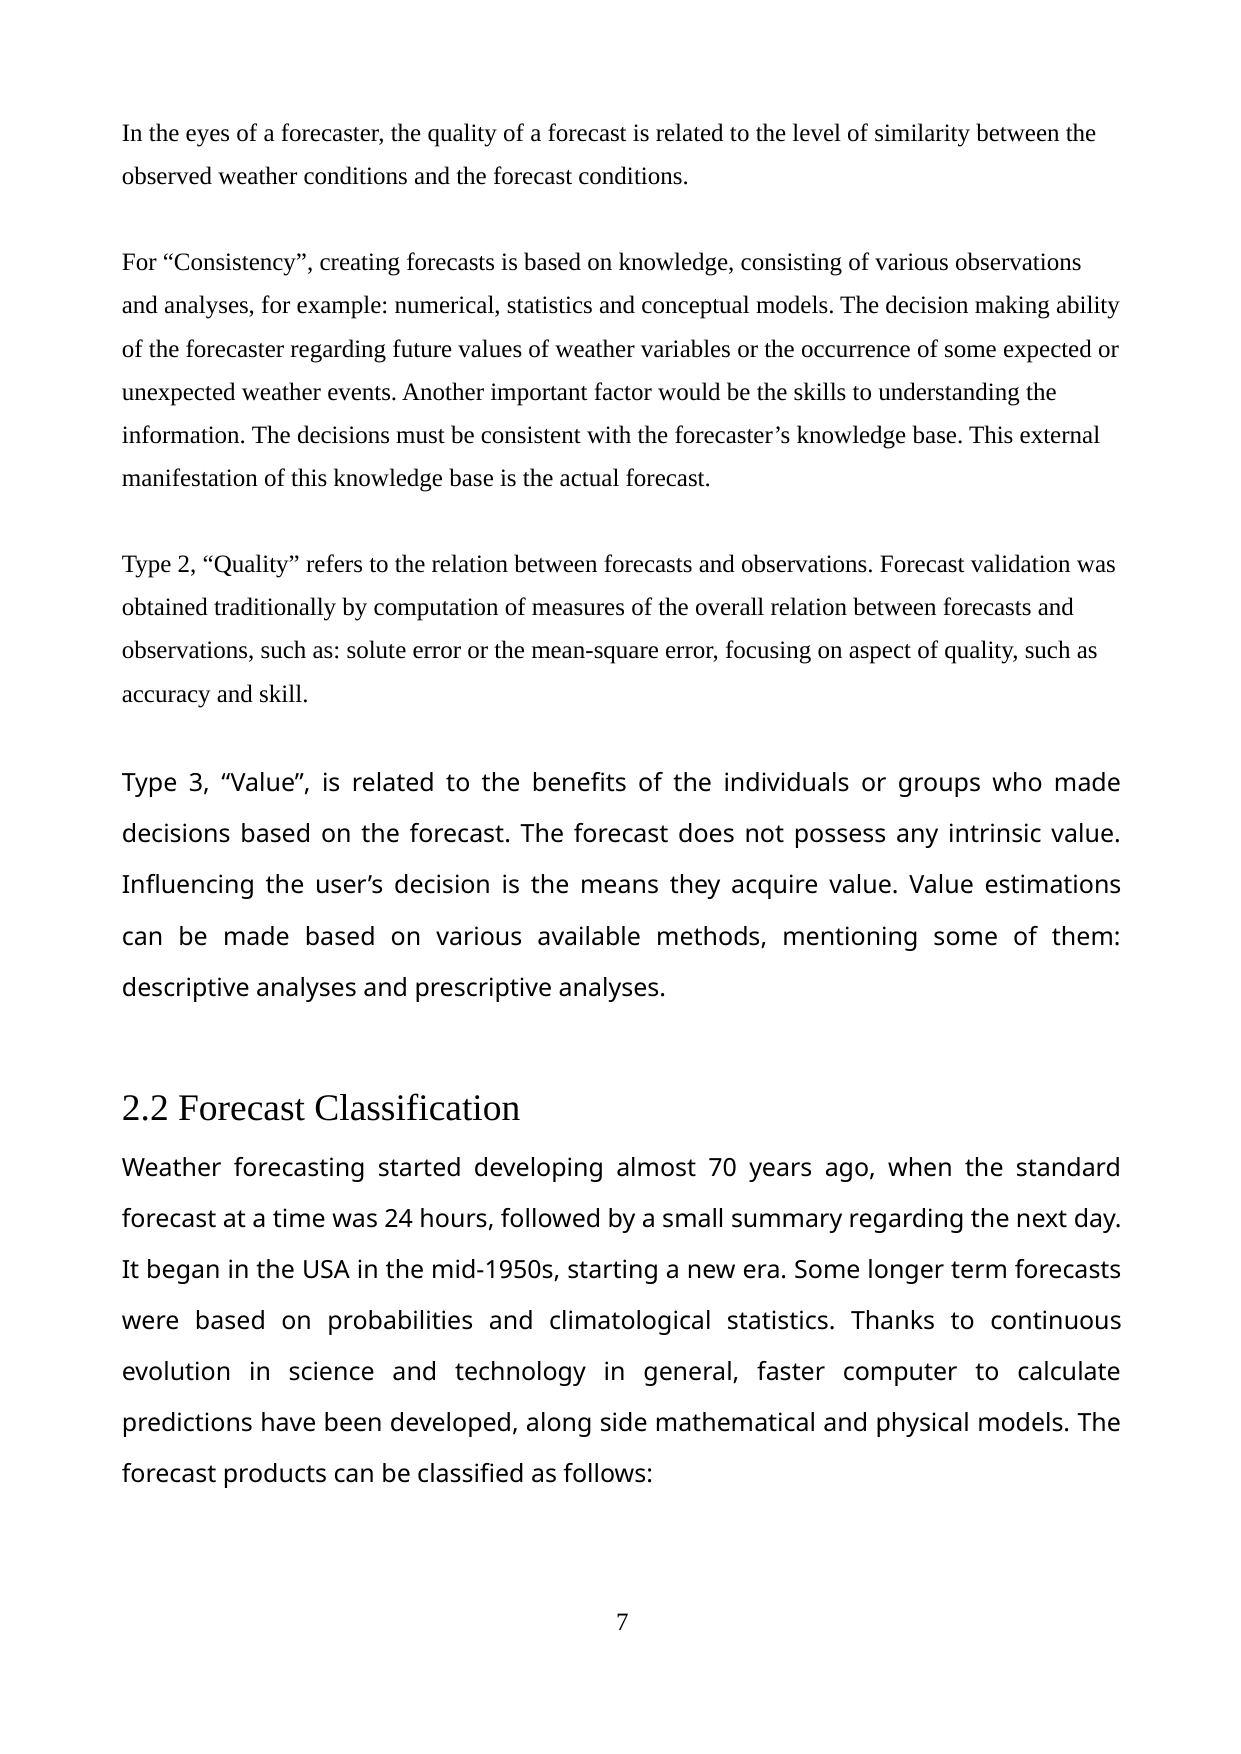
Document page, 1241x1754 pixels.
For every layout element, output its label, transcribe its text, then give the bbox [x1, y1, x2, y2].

text Type 3, “Value”, is related to the benefits of the individuals or groups who made decisions based on the forecast. The forecast does not possess any intrinsic value. Influencing the user’s decision is the means they acquire value. Value estimations can be made based on various available methods, mentioning some of them: descriptive analyses and prescriptive analyses. [122, 765, 1122, 1003]
text In the eyes of a forecaster, the quality of a forecast is related to the level of similarity between the observed weather conditions and the forecast conditions. [122, 118, 1122, 190]
text Type 2, “Quality” refers to the relation between forecasts and observations. Forecast validation was obtained traditionally by computation of measures of the overall relation between forecasts and observations, such as: solute error or the mean-square error, focusing on aspect of quality, such as accuracy and skill. [122, 549, 1122, 707]
text 2.2 Forecast Classification [122, 1085, 1122, 1128]
text Weather forecasting started developing almost 70 years ago, when the standard forecast at a time was 24 hours, followed by a small summary regarding the next day. It began in the USA in the mid-1950s, starting a new era. Some longer term forecasts were based on probabilities and climatological statistics. Thanks to continuous evolution in science and technology in general, faster computer to calculate predictions have been developed, along side mathematical and physical models. The forecast products can be classified as follows: [122, 1149, 1122, 1490]
text For “Consistency”, creating forecasts is based on knowledge, consisting of various observations and analyses, for example: numerical, statistics and conceptual models. The decision making ability of the forecaster regarding future values of weather variables or the occurrence of some expected or unexpected weather events. Another important factor would be the skills to understanding the information. The decisions must be consistent with the forecaster’s knowledge base. This external manifestation of this knowledge base is the actual forecast. [122, 247, 1122, 492]
